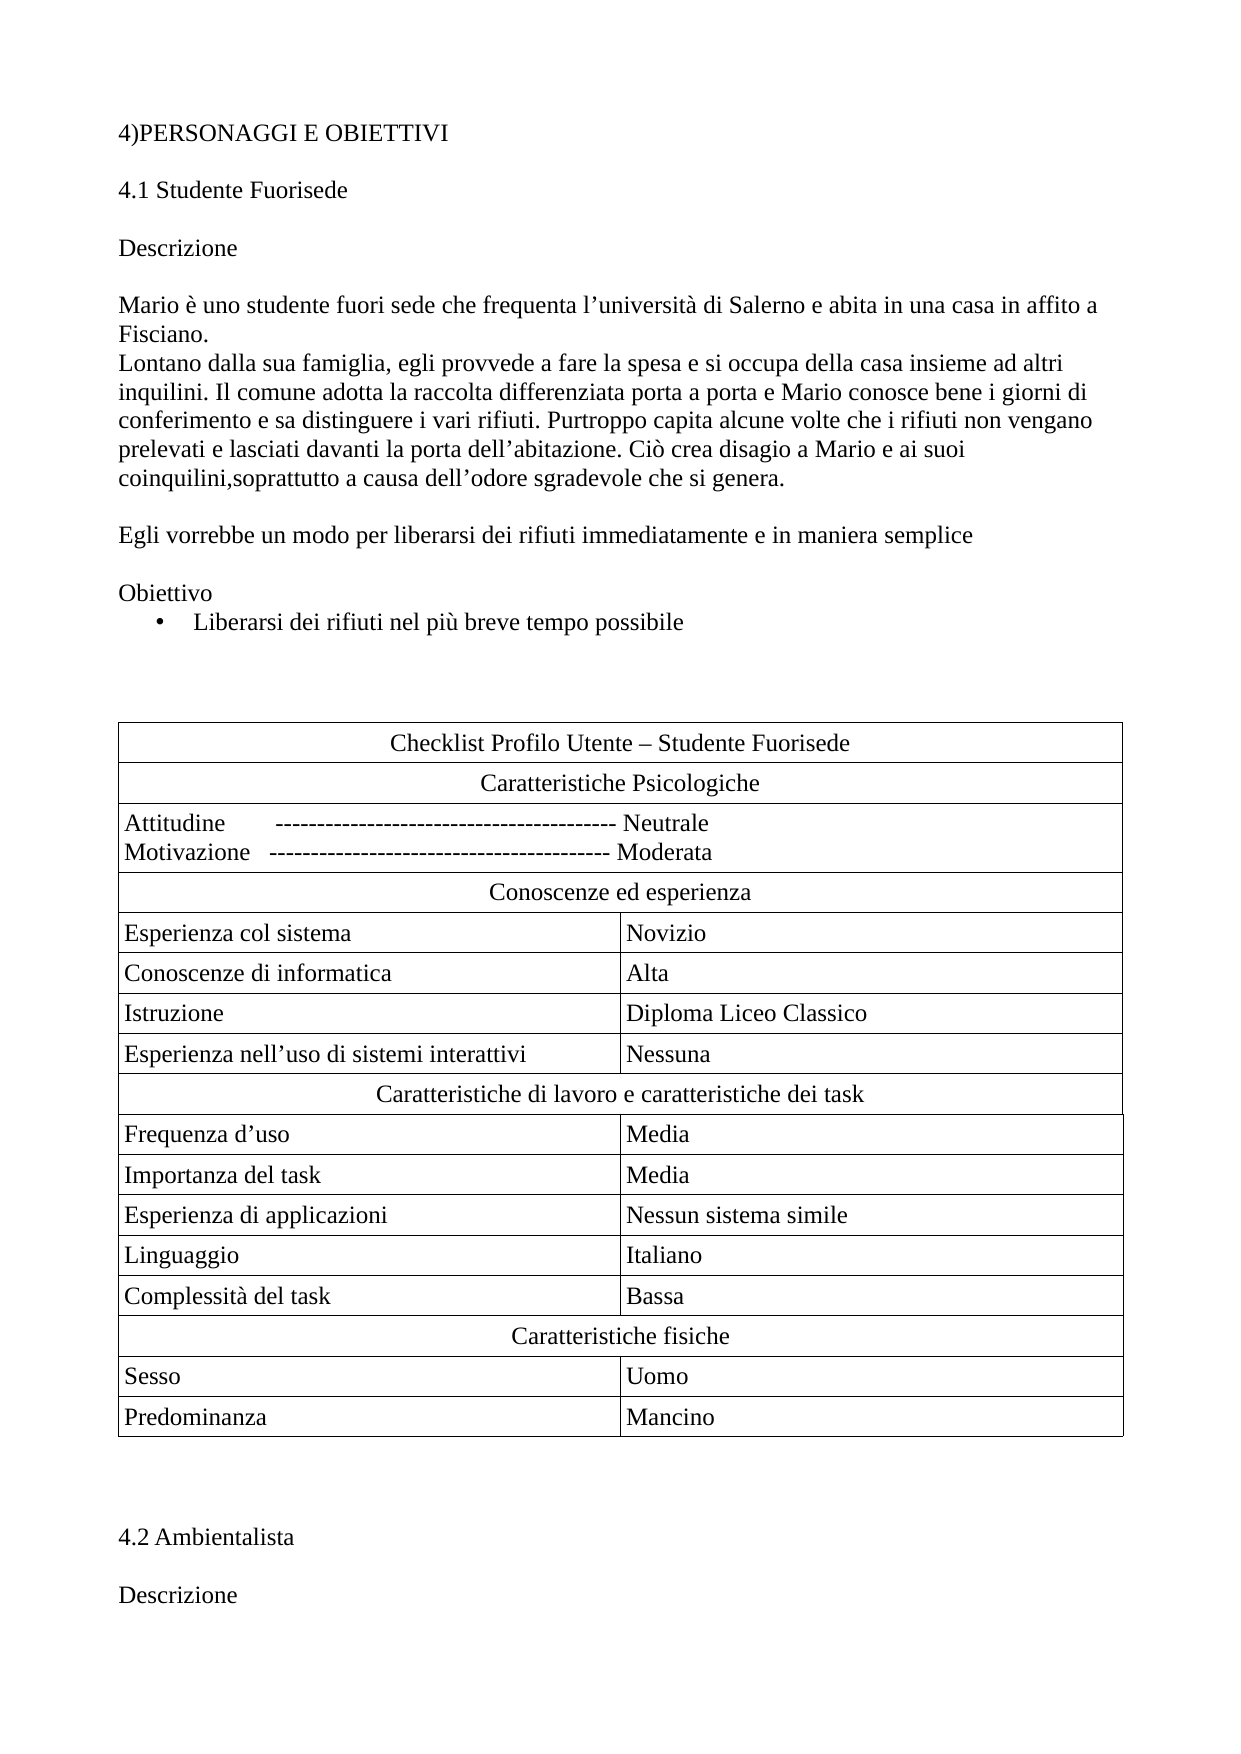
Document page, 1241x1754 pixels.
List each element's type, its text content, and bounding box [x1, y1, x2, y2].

table_cell Caratteristiche Psicologiche [119, 763, 1122, 802]
table_cell Predominanza [119, 1397, 620, 1436]
text Descrizione [118, 233, 1122, 262]
text Mario è uno studente fuori sede che frequenta l’università di Salerno e abita in una casa in affito a Fisciano. [118, 291, 1122, 348]
table_cell Italiano [621, 1236, 1123, 1275]
table_cell Complessità del task [119, 1276, 620, 1315]
table_cell Alta [621, 953, 1122, 993]
table_cell Istruzione [119, 994, 620, 1033]
table_cell Diploma Liceo Classico [621, 994, 1122, 1033]
table_cell Caratteristiche fisiche [119, 1316, 1123, 1356]
table_cell Conoscenze di informatica [119, 953, 620, 993]
table_header Novizio [621, 913, 1122, 952]
text Descrizione [118, 1580, 1122, 1609]
table_header Media [621, 1115, 1123, 1154]
table_cell Esperienza nell’uso di sistemi interattivi [119, 1034, 620, 1073]
table_cell Bassa [621, 1276, 1123, 1315]
table_header Frequenza d’uso [119, 1115, 620, 1154]
table_header Checklist Profilo Utente – Studente Fuorisede [119, 723, 1122, 762]
text 4.1 Studente Fuorisede [118, 176, 1122, 204]
table_cell Esperienza di applicazioni [119, 1195, 620, 1234]
table_cell Conoscenze ed esperienza [119, 873, 1122, 912]
list Liberarsi dei rifiuti nel più breve tempo possibile [156, 607, 1122, 636]
table_cell Importanza del task [119, 1155, 620, 1194]
table_cell Linguaggio [119, 1236, 620, 1275]
table_cell Sesso [119, 1357, 620, 1396]
text Egli vorrebbe un modo per liberarsi dei rifiuti immediatamente e in maniera semplice [118, 521, 1122, 549]
table_cell Nessun sistema simile [621, 1195, 1123, 1234]
text 4.2 Ambientalista [118, 1522, 1122, 1551]
text 4)PERSONAGGI E OBIETTIVI [118, 118, 1122, 147]
table_header Esperienza col sistema [119, 913, 620, 952]
table_cell Caratteristiche di lavoro e caratteristiche dei task [119, 1074, 1122, 1113]
table_cell Media [621, 1155, 1123, 1194]
text Obiettivo [118, 578, 1122, 607]
table_cell Uomo [621, 1357, 1123, 1396]
table_cell Attitudine ----------------------------------------- Neutrale Motivazione ----------------------------------------- Moderata [119, 804, 1122, 872]
text Lontano dalla sua famiglia, egli provvede a fare la spesa e si occupa della casa insieme ad altri inquilini. Il comune adotta la raccolta differenziata porta a porta e Mario conosce bene i giorni di conferimento e sa distinguere i vari rifiuti. Purtroppo capita alcune volte che i rifiuti non vengano prelevati e lasciati davanti la porta dell’abitazione. Ciò crea disagio a Mario e ai suoi coinquilini,soprattutto a causa dell’odore sgradevole che si genera. [118, 348, 1122, 492]
table_cell Nessuna [621, 1034, 1122, 1073]
table_cell Mancino [621, 1397, 1123, 1436]
